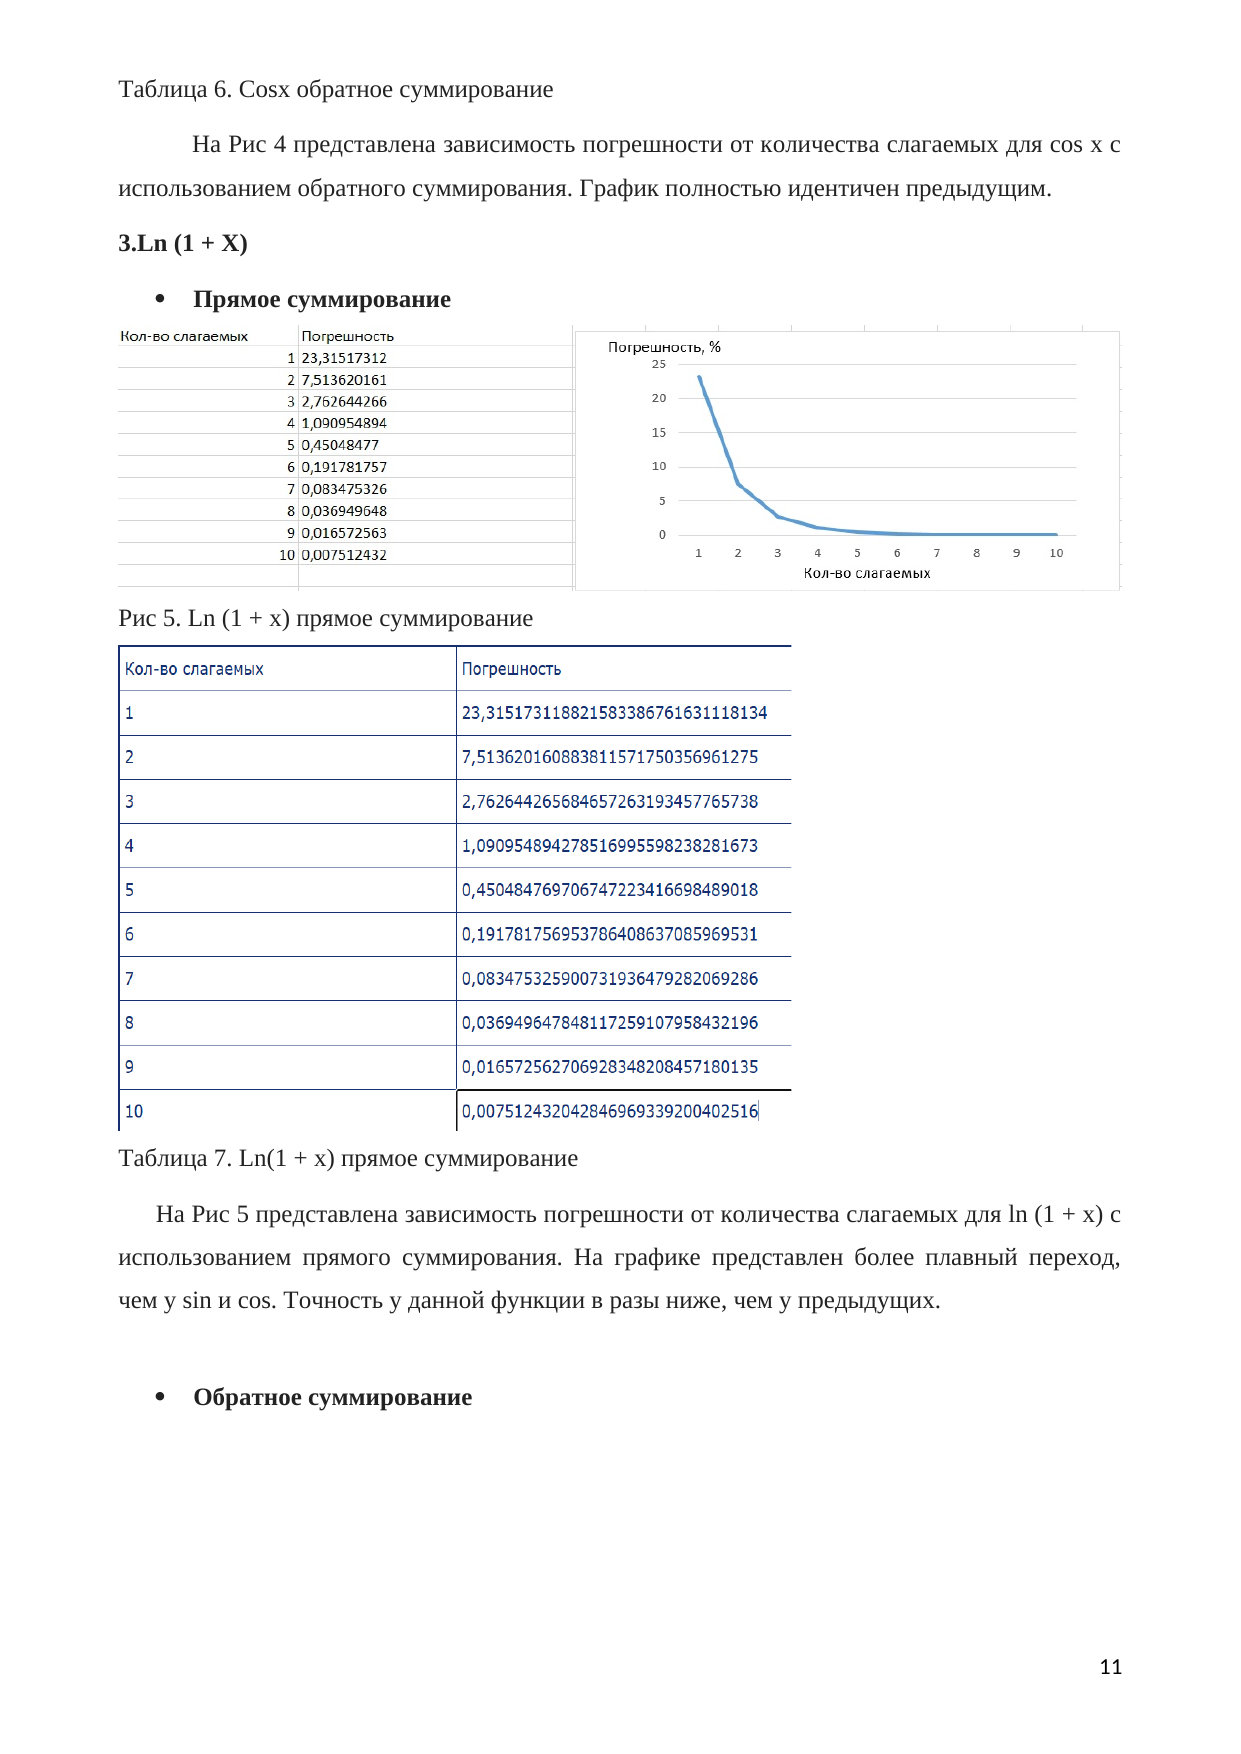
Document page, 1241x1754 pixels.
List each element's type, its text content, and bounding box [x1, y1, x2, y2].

text Таблица 6. Cosx обратное суммирование [118, 74, 1122, 103]
text На Рис 5 представлена зависимость погрешности от количества слагаемых для ln (1 + x) с использованием прямого суммирования. На графике представлен более плавный переход, чем у sin и cos. Точность у данной функции в разы ниже, чем у предыдущих. [118, 1199, 1122, 1314]
text Таблица 7. Ln(1 + x) прямое суммирование [118, 1143, 1122, 1172]
text На Рис 4 представлена зависимость погрешности от количества слагаемых для cos x с использованием обратного суммирования. График полностью идентичен предыдущим. [118, 129, 1122, 201]
text 3.Ln (1 + X) [118, 228, 1122, 257]
text Рис 5. Ln (1 + x) прямое суммирование [118, 603, 1122, 632]
list Обратное суммирование [156, 1382, 1122, 1411]
list Прямое суммирование [156, 284, 1122, 313]
